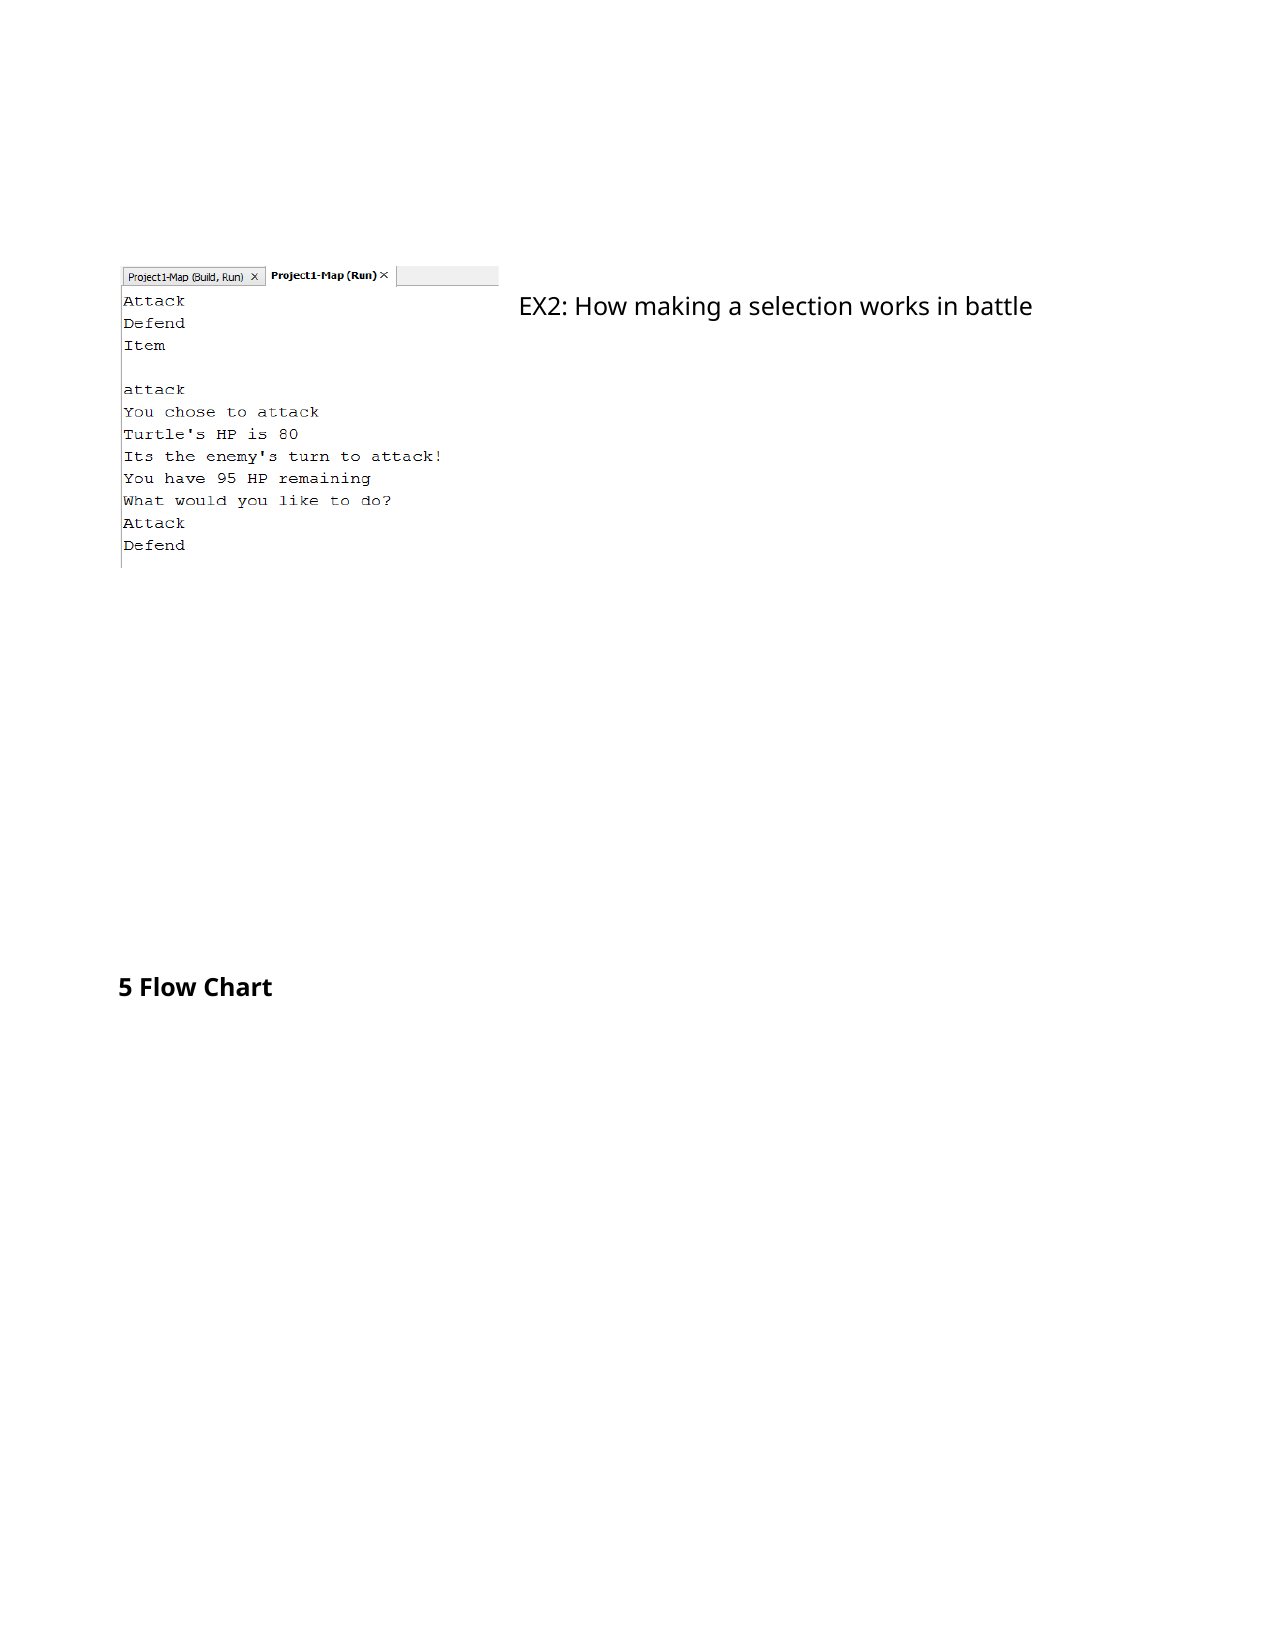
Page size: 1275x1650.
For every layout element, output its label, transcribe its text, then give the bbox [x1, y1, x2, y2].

text EX2: How making a selection works in battle [499, 288, 1157, 322]
picture [120, 266, 499, 568]
text 5 Flow Chart [118, 970, 1157, 1004]
